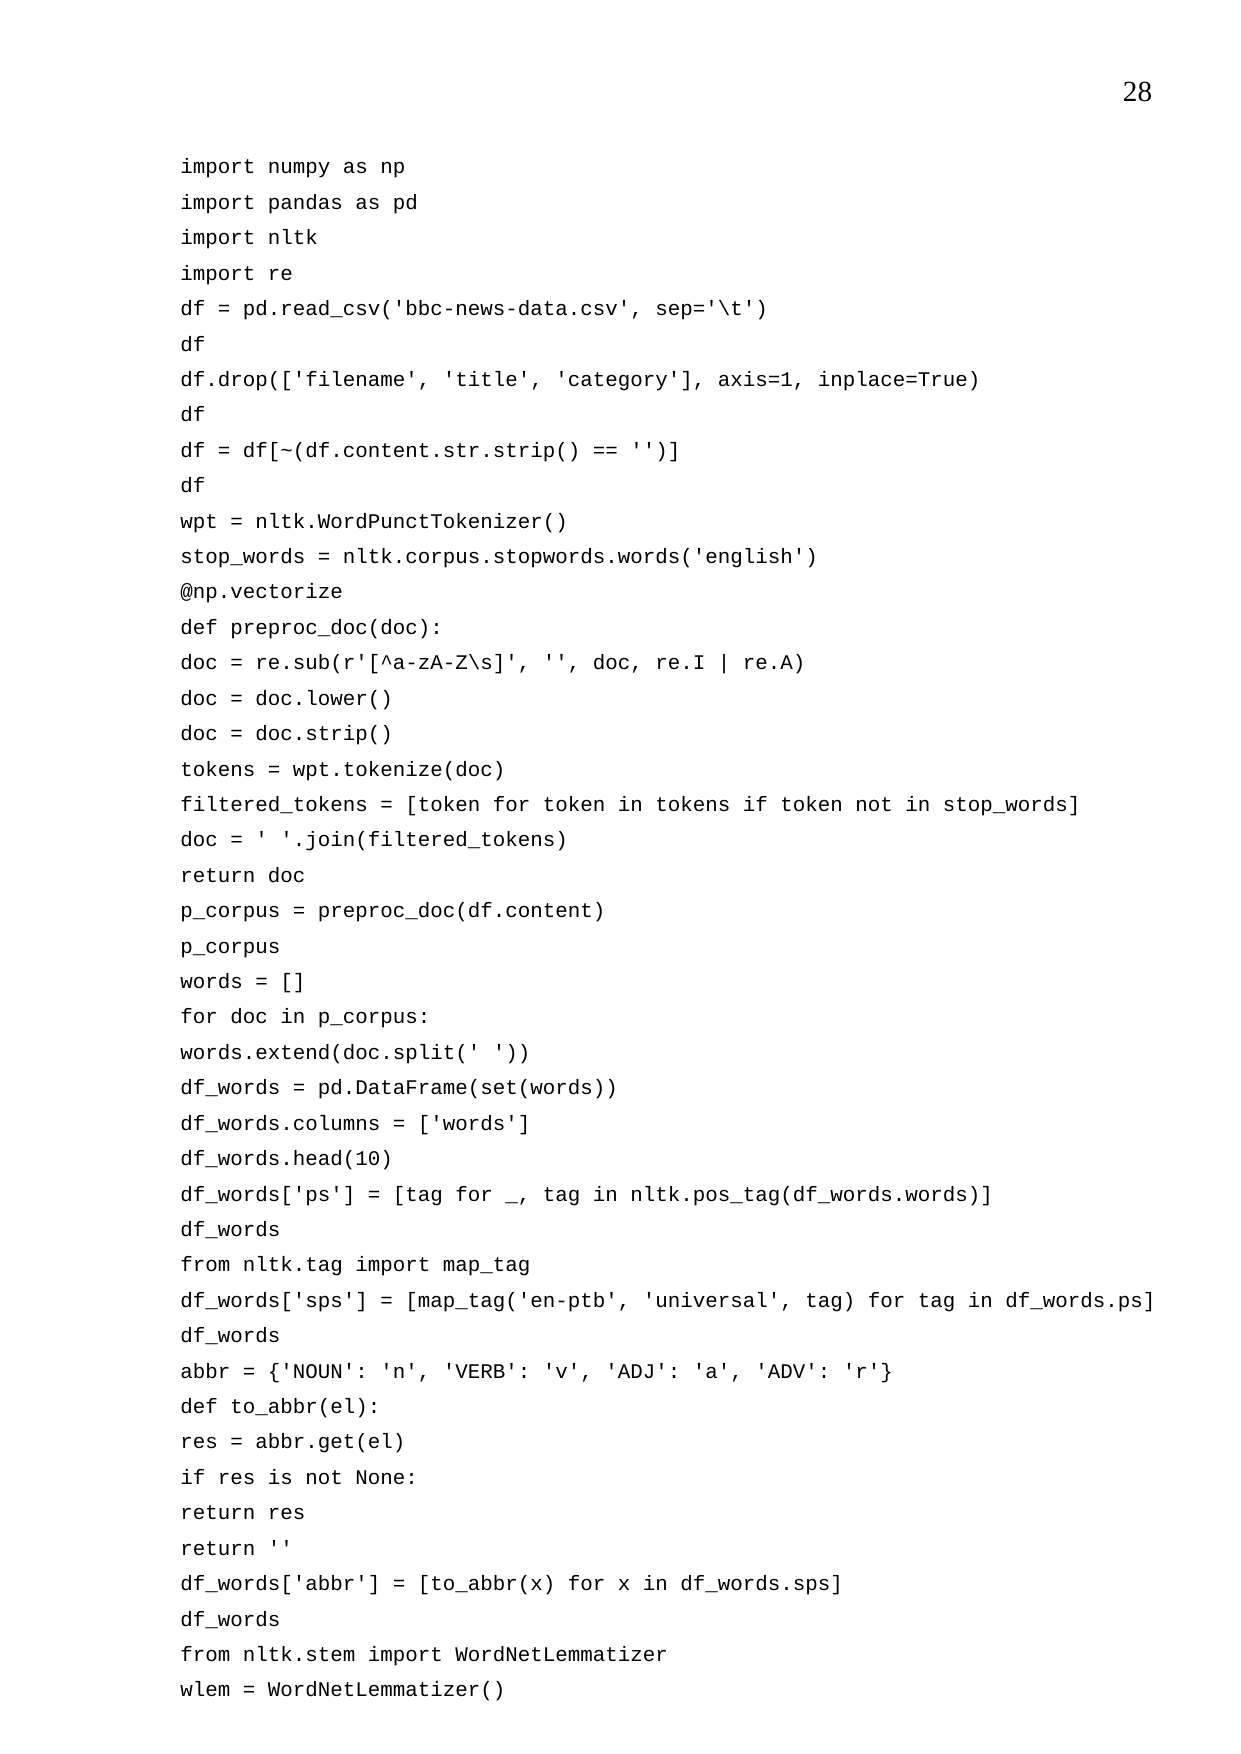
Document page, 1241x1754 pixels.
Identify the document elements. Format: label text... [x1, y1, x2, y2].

text from nltk.stem import WordNetLemmatizer [106, 1644, 1198, 1668]
text wlem = WordNetLemmatizer() [106, 1679, 1198, 1703]
text return doc [106, 865, 1198, 888]
text from nltk.tag import map_tag [106, 1254, 1198, 1278]
text return res [106, 1502, 1198, 1526]
text tokens = wpt.tokenize(doc) [106, 759, 1198, 782]
text df.drop(['filename', 'title', 'category'], axis=1, inplace=True) [106, 369, 1198, 393]
text df_words = pd.DataFrame(set(words)) [106, 1077, 1198, 1101]
text df_words.columns = ['words'] [106, 1113, 1198, 1136]
text filtered_tokens = [token for token in tokens if token not in stop_words] [106, 794, 1198, 818]
text import re [106, 263, 1198, 286]
text words.extend(doc.split(' ')) [106, 1042, 1198, 1066]
text doc = re.sub(r'[^a-zA-Z\s]', '', doc, re.I | re.A) [106, 652, 1198, 676]
text import numpy as np [106, 157, 1198, 180]
text return '' [106, 1538, 1198, 1561]
text df [106, 404, 1198, 428]
text doc = doc.lower() [106, 688, 1198, 711]
text df_words['abbr'] = [to_abbr(x) for x in df_words.sps] [106, 1573, 1198, 1597]
text df_words [106, 1325, 1198, 1349]
text wpt = nltk.WordPunctTokenizer() [106, 511, 1198, 534]
text if res is not None: [106, 1467, 1198, 1491]
text doc = doc.strip() [106, 723, 1198, 747]
text df_words [106, 1609, 1198, 1632]
text def to_abbr(el): [106, 1396, 1198, 1420]
text stop_words = nltk.corpus.stopwords.words('english') [106, 546, 1198, 570]
text df [106, 334, 1198, 357]
text df = pd.read_csv('bbc-news-data.csv', sep='\t') [106, 298, 1198, 322]
text words = [] [106, 971, 1198, 995]
text df_words['sps'] = [map_tag('en-ptb', 'universal', tag) for tag in df_words.ps] [106, 1290, 1198, 1313]
text doc = ' '.join(filtered_tokens) [106, 829, 1198, 853]
text df_words [106, 1219, 1198, 1243]
text import nltk [106, 227, 1198, 251]
text df = df[~(df.content.str.strip() == '')] [106, 440, 1198, 463]
text def preproc_doc(doc): [106, 617, 1198, 641]
text df [106, 475, 1198, 499]
text import pandas as pd [106, 192, 1198, 216]
text for doc in p_corpus: [106, 1007, 1198, 1030]
text p_corpus [106, 936, 1198, 959]
text @np.vectorize [106, 582, 1198, 605]
text abbr = {'NOUN': 'n', 'VERB': 'v', 'ADJ': 'a', 'ADV': 'r'} [106, 1361, 1198, 1384]
text df_words.head(10) [106, 1148, 1198, 1172]
text res = abbr.get(el) [106, 1432, 1198, 1455]
text p_corpus = preproc_doc(df.content) [106, 900, 1198, 924]
text df_words['ps'] = [tag for _, tag in nltk.pos_tag(df_words.words)] [106, 1184, 1198, 1207]
